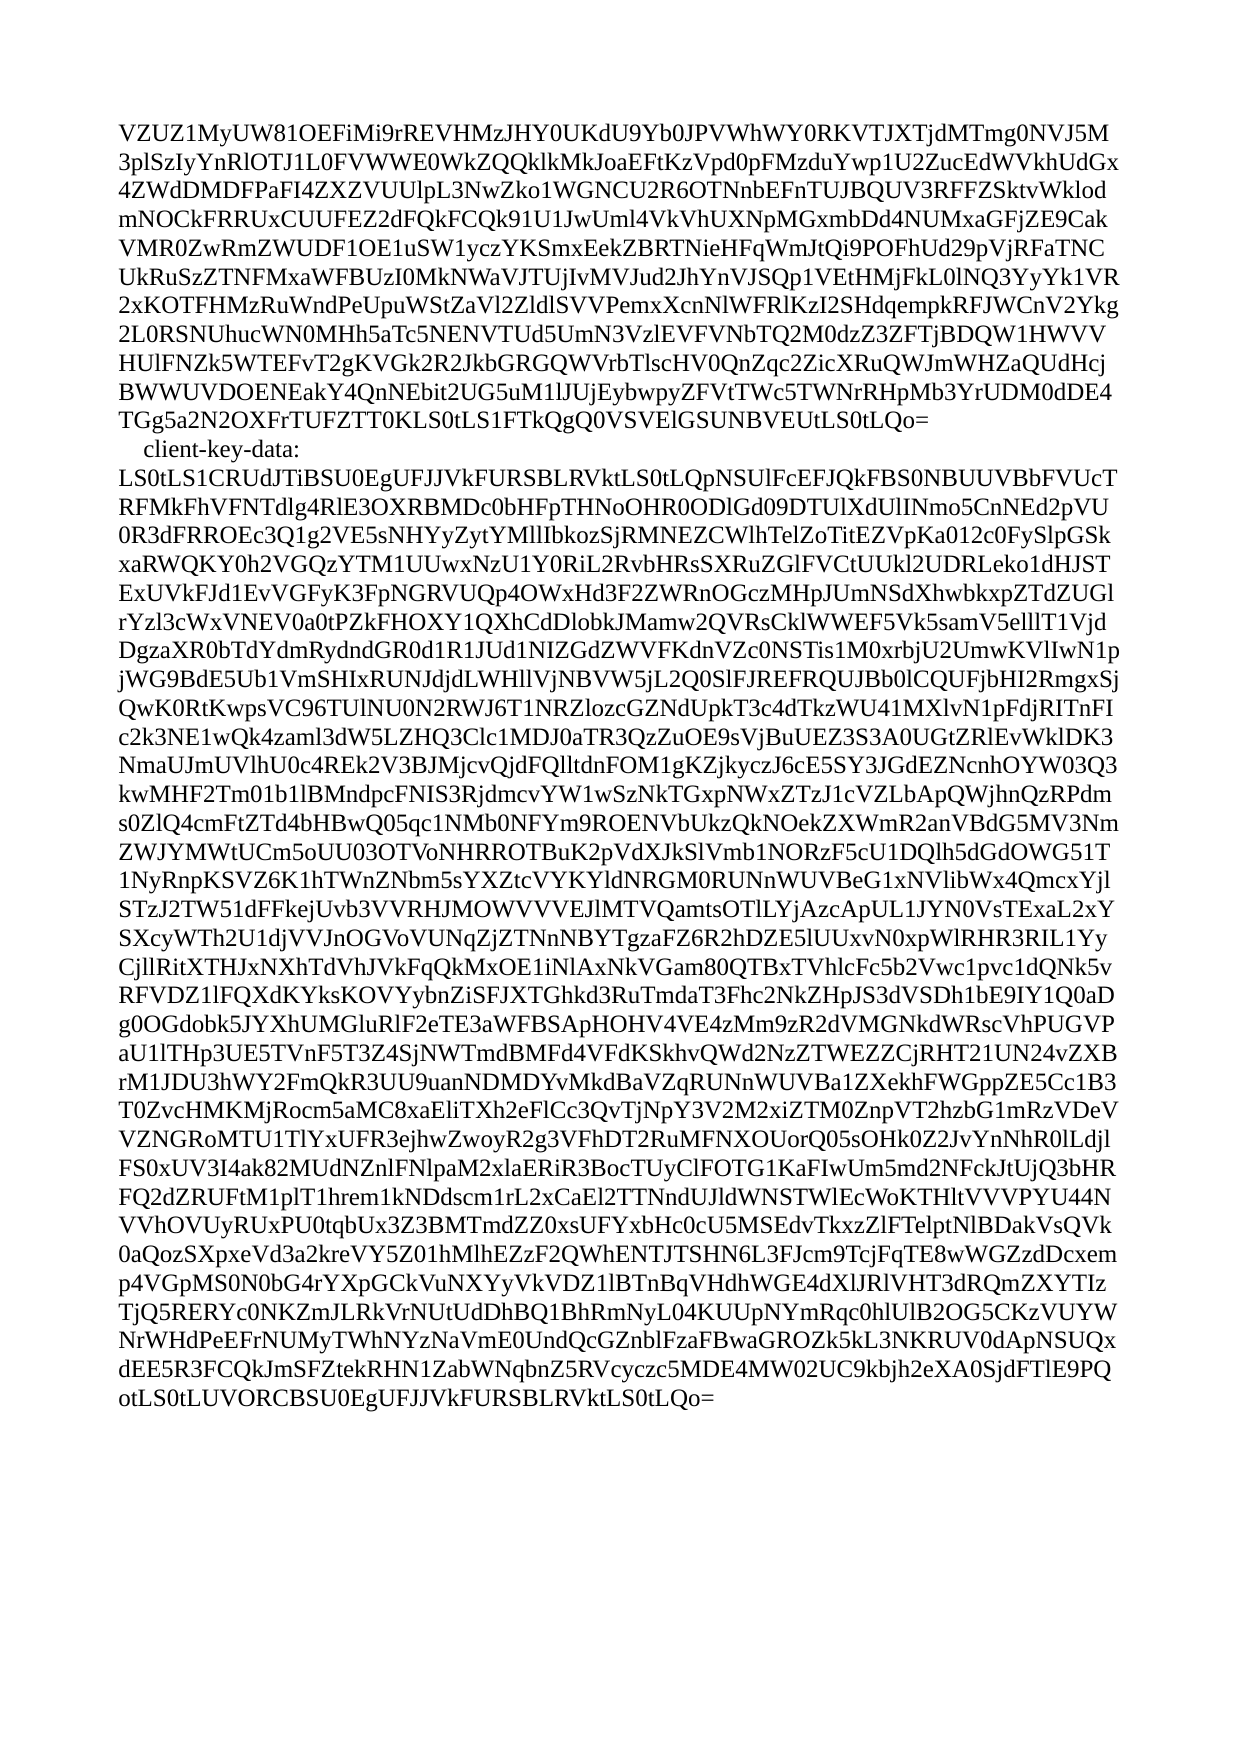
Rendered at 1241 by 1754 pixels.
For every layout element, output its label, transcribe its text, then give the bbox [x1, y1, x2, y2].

text VZUZ1MyUW81OEFiMi9rREVHMzJHY0UKdU9Yb0JPVWhWY0RKVTJXTjdMTmg0NVJ5M3plSzIyYnRlOTJ1L0FVWWE0WkZQQklkMkJoaEFtKzVpd0pFMzduYwp1U2ZucEdWVkhUdGx4ZWdDMDFPaFI4ZXZVUUlpL3NwZko1WGNCU2R6OTNnbEFnTUJBQUV3RFFZSktvWklodmNOCkFRRUxCUUFEZ2dFQkFCQk91U1JwUml4VkVhUXNpMGxmbDd4NUMxaGFjZE9CakVMR0ZwRmZWUDF1OE1uSW1yczYKSmxEekZBRTNieHFqWmJtQi9POFhUd29pVjRFaTNCUkRuSzZTNFMxaWFBUzI0MkNWaVJTUjIvMVJud2JhYnVJSQp1VEtHMjFkL0lNQ3YyYk1VR2xKOTFHMzRuWndPeUpuWStZaVl2ZldlSVVPemxXcnNlWFRlKzI2SHdqempkRFJWCnV2Ykg2L0RSNUhucWN0MHh5aTc5NENVTUd5UmN3VzlEVFVNbTQ2M0dzZ3ZFTjBDQW1HWVVHUlFNZk5WTEFvT2gKVGk2R2JkbGRGQWVrbTlscHV0QnZqc2ZicXRuQWJmWHZaQUdHcjBWWUVDOENEakY4QnNEbit2UG5uM1lJUjEybwpyZFVtTWc5TWNrRHpMb3YrUDM0dDE4TGg5a2N2OXFrTUFZTT0KLS0tLS1FTkQgQ0VSVElGSUNBVEUtLS0tLQo= [118, 118, 1122, 434]
text client-key-data: LS0tLS1CRUdJTiBSU0EgUFJJVkFURSBLRVktLS0tLQpNSUlFcEFJQkFBS0NBUUVBbFVUcTRFMkFhVFNTdlg4RlE3OXRBMDc0bHFpTHNoOHR0ODlGd09DTUlXdUlINmo5CnNEd2pVU0R3dFRROEc3Q1g2VE5sNHYyZytYMllIbkozSjRMNEZCWlhTelZoTitEZVpKa012c0FySlpGSkxaRWQKY0h2VGQzYTM1UUwxNzU1Y0RiL2RvbHRsSXRuZGlFVCtUUkl2UDRLeko1dHJSTExUVkFJd1EvVGFyK3FpNGRVUQp4OWxHd3F2ZWRnOGczMHpJUmNSdXhwbkxpZTdZUGlrYzl3cWxVNEV0a0tPZkFHOXY1QXhCdDlobkJMamw2QVRsCklWWEF5Vk5samV5elllT1VjdDgzaXR0bTdYdmRydndGR0d1R1JUd1NIZGdZWVFKdnVZc0NSTis1M0xrbjU2UmwKVlIwN1pjWG9BdE5Ub1VmSHIxRUNJdjdLWHllVjNBVW5jL2Q0SlFJREFRQUJBb0lCQUFjbHI2RmgxSjQwK0RtKwpsVC96TUlNU0N2RWJ6T1NRZlozcGZNdUpkT3c4dTkzWU41MXlvN1pFdjRITnFIc2k3NE1wQk4zaml3dW5LZHQ3Clc1MDJ0aTR3QzZuOE9sVjBuUEZ3S3A0UGtZRlEvWklDK3NmaUJmUVlhU0c4REk2V3BJMjcvQjdFQlltdnFOM1gKZjkyczJ6cE5SY3JGdEZNcnhOYW03Q3kwMHF2Tm01b1lBMndpcFNIS3RjdmcvYW1wSzNkTGxpNWxZTzJ1cVZLbApQWjhnQzRPdms0ZlQ4cmFtZTd4bHBwQ05qc1NMb0NFYm9ROENVbUkzQkNOekZXWmR2anVBdG5MV3NmZWJYMWtUCm5oUU03OTVoNHRROTBuK2pVdXJkSlVmb1NORzF5cU1DQlh5dGdOWG51T1NyRnpKSVZ6K1hTWnZNbm5sYXZtcVYKYldNRGM0RUNnWUVBeG1xNVlibWx4QmcxYjlSTzJ2TW51dFFkejUvb3VVRHJMOWVVVEJlMTVQamtsOTlLYjAzcApUL1JYN0VsTExaL2xYSXcyWTh2U1djVVJnOGVoVUNqZjZTNnNBYTgzaFZ6R2hDZE5lUUxvN0xpWlRHR3RIL1YyCjllRitXTHJxNXhTdVhJVkFqQkMxOE1iNlAxNkVGam80QTBxTVhlcFc5b2Vwc1pvc1dQNk5vRFVDZ1lFQXdKYksKOVYybnZiSFJXTGhkd3RuTmdaT3Fhc2NkZHpJS3dVSDh1bE9IY1Q0aDg0OGdobk5JYXhUMGluRlF2eTE3aWFBSApHOHV4VE4zMm9zR2dVMGNkdWRscVhPUGVPaU1lTHp3UE5TVnF5T3Z4SjNWTmdBMFd4VFdKSkhvQWd2NzZTWEZZCjRHT21UN24vZXBrM1JDU3hWY2FmQkR3UU9uanNDMDYvMkdBaVZqRUNnWUVBa1ZXekhFWGppZE5Cc1B3T0ZvcHMKMjRocm5aMC8xaEliTXh2eFlCc3QvTjNpY3V2M2xiZTM0ZnpVT2hzbG1mRzVDeVVZNGRoMTU1TlYxUFR3ejhwZwoyR2g3VFhDT2RuMFNXOUorQ05sOHk0Z2JvYnNhR0lLdjlFS0xUV3I4ak82MUdNZnlFNlpaM2xlaERiR3BocTUyClFOTG1KaFIwUm5md2NFckJtUjQ3bHRFQ2dZRUFtM1plT1hrem1kNDdscm1rL2xCaEl2TTNndUJldWNSTWlEcWoKTHltVVVPYU44NVVhOVUyRUxPU0tqbUx3Z3BMTmdZZ0xsUFYxbHc0cU5MSEdvTkxzZlFTelptNlBDakVsQVk0aQozSXpxeVd3a2kreVY5Z01hMlhEZzF2QWhENTJTSHN6L3FJcm9TcjFqTE8wWGZzdDcxemp4VGpMS0N0bG4rYXpGCkVuNXYyVkVDZ1lBTnBqVHdhWGE4dXlJRlVHT3dRQmZXYTIzTjQ5RERYc0NKZmJLRkVrNUtUdDhBQ1BhRmNyL04KUUpNYmRqc0hlUlB2OG5CKzVUYWNrWHdPeEFrNUMyTWhNYzNaVmE0UndQcGZnblFzaFBwaGROZk5kL3NKRUV0dApNSUQxdEE5R3FCQkJmSFZtekRHN1ZabWNqbnZ5RVcyczc5MDE4MW02UC9kbjh2eXA0SjdFTlE9PQotLS0tLUVORCBSU0EgUFJJVkFURSBLRVktLS0tLQo= [118, 434, 1122, 1412]
